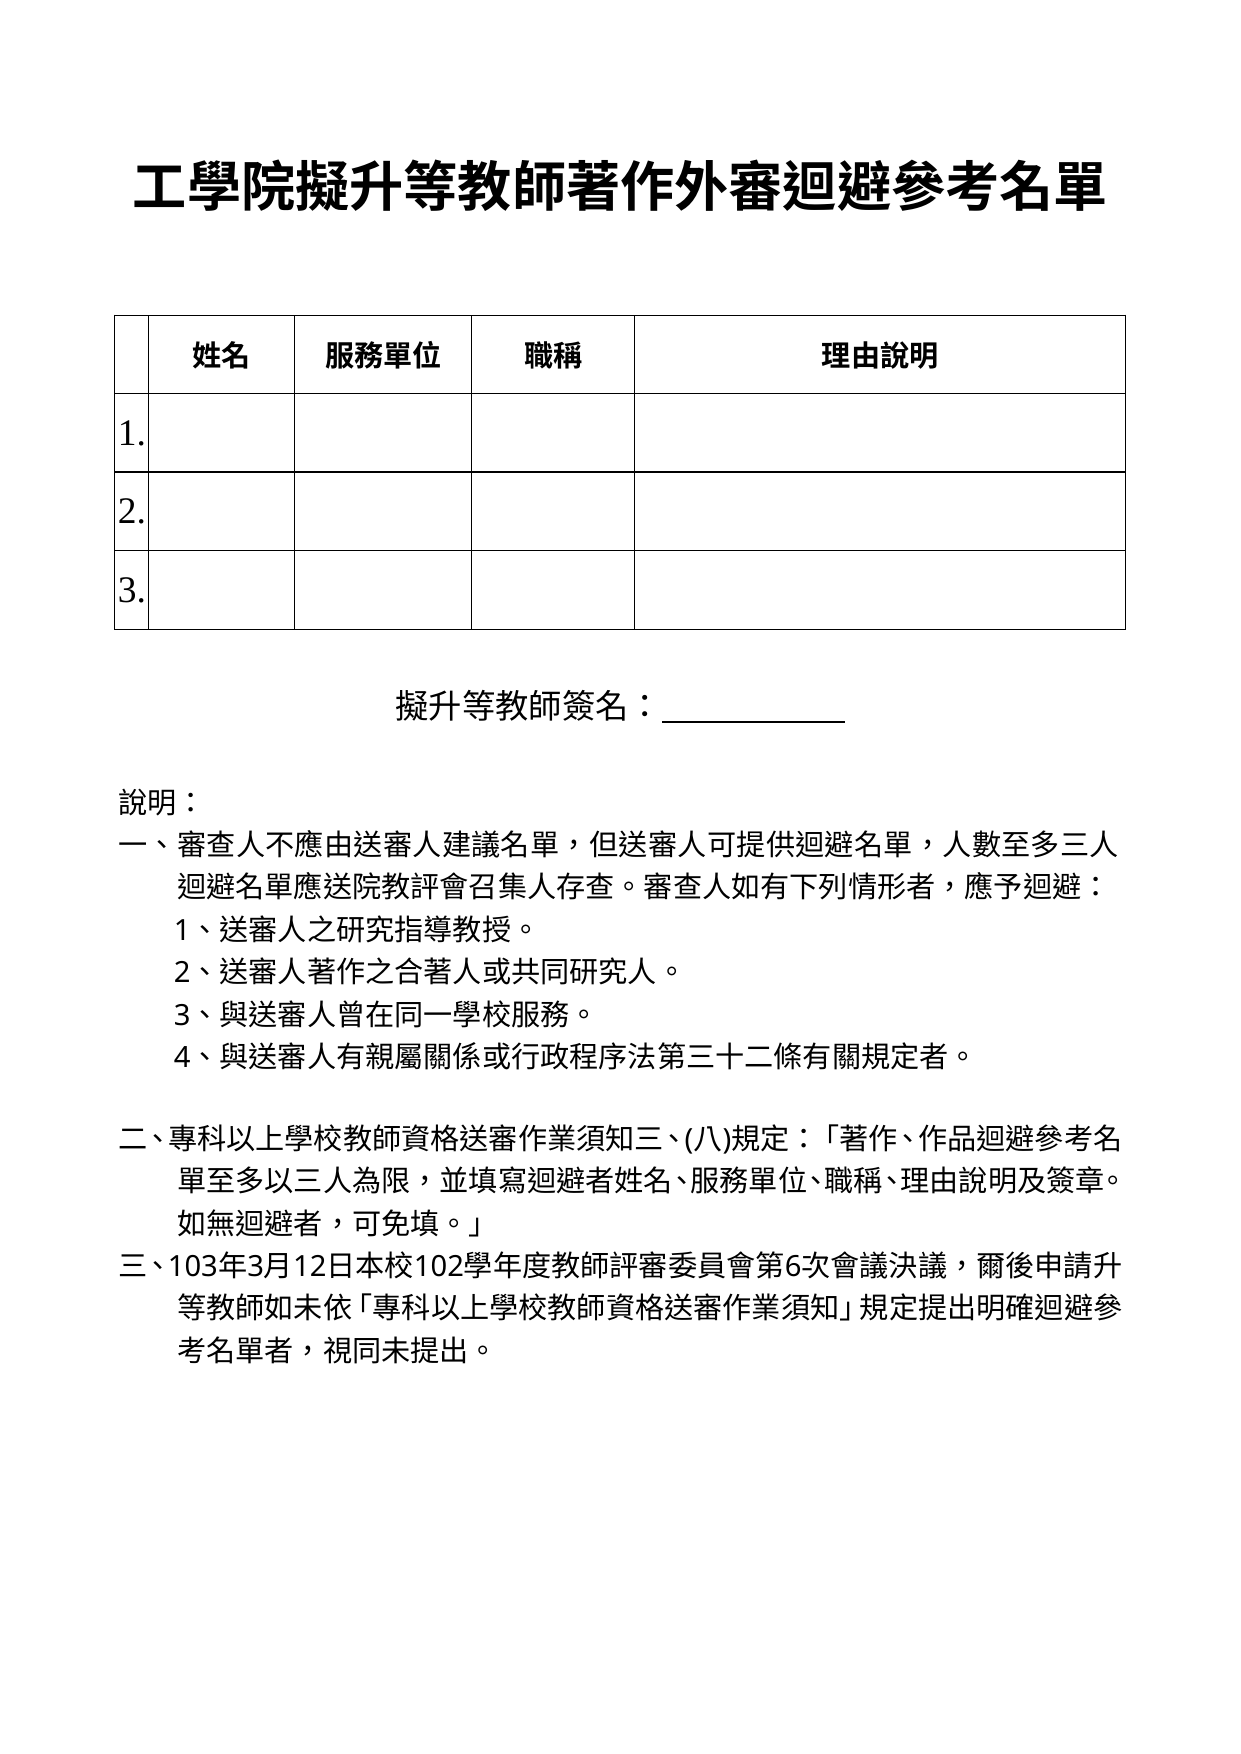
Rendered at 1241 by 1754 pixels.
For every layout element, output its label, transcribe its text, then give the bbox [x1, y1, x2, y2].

table_header [115, 316, 148, 393]
table_cell 1. [115, 394, 148, 471]
text 1、送審人之研究指導教授。 [150, 906, 1122, 949]
table_cell 3. [115, 551, 148, 628]
table_header 職稱 [472, 316, 634, 393]
text 二、專科以上學校教師資格送審作業須知三、(八)規定：「著作、作品迴避參考名單至多以三人為限，並填寫迴避者姓名、服務單位、職稱、理由說明及簽章。如無迴避者，可免填。」 [118, 1116, 1122, 1243]
table_cell [295, 473, 471, 550]
table_cell [472, 394, 634, 471]
text 一、審查人不應由送審人建議名單，但送審人可提供迴避名單，人數至多三人，迴避名單應送院教評會召集人存查。審查人如有下列情形者，應予迴避： [118, 822, 1122, 906]
text 4、與送審人有親屬關係或行政程序法第三十二條有關規定者。 [150, 1033, 1122, 1076]
table_cell [295, 551, 471, 628]
table_cell 2. [115, 473, 148, 550]
text 2、送審人著作之合著人或共同研究人。 [150, 949, 1122, 991]
text 3、與送審人曾在同一學校服務。 [150, 991, 1122, 1033]
table_header 理由說明 [635, 316, 1125, 393]
text 說明： [118, 779, 1122, 822]
table_cell [635, 473, 1125, 550]
table_header 服務單位 [295, 316, 471, 393]
table_cell [472, 551, 634, 628]
table_header 姓名 [149, 316, 294, 393]
table_cell [635, 394, 1125, 471]
table_cell [635, 551, 1125, 628]
table_cell [149, 473, 294, 550]
table_cell [149, 551, 294, 628]
text 擬升等教師簽名： [118, 667, 1122, 742]
text 三、103年3月12日本校102學年度教師評審委員會第6次會議決議，爾後申請升等教師如未依「專科以上學校教師資格送審作業須知」規定提出明確迴避參考名單者，視同未提出。 [118, 1243, 1122, 1369]
table_cell [149, 394, 294, 471]
table_cell [295, 394, 471, 471]
table_cell [472, 473, 634, 550]
text 工學院擬升等教師著作外審迴避參考名單 [118, 127, 1122, 239]
